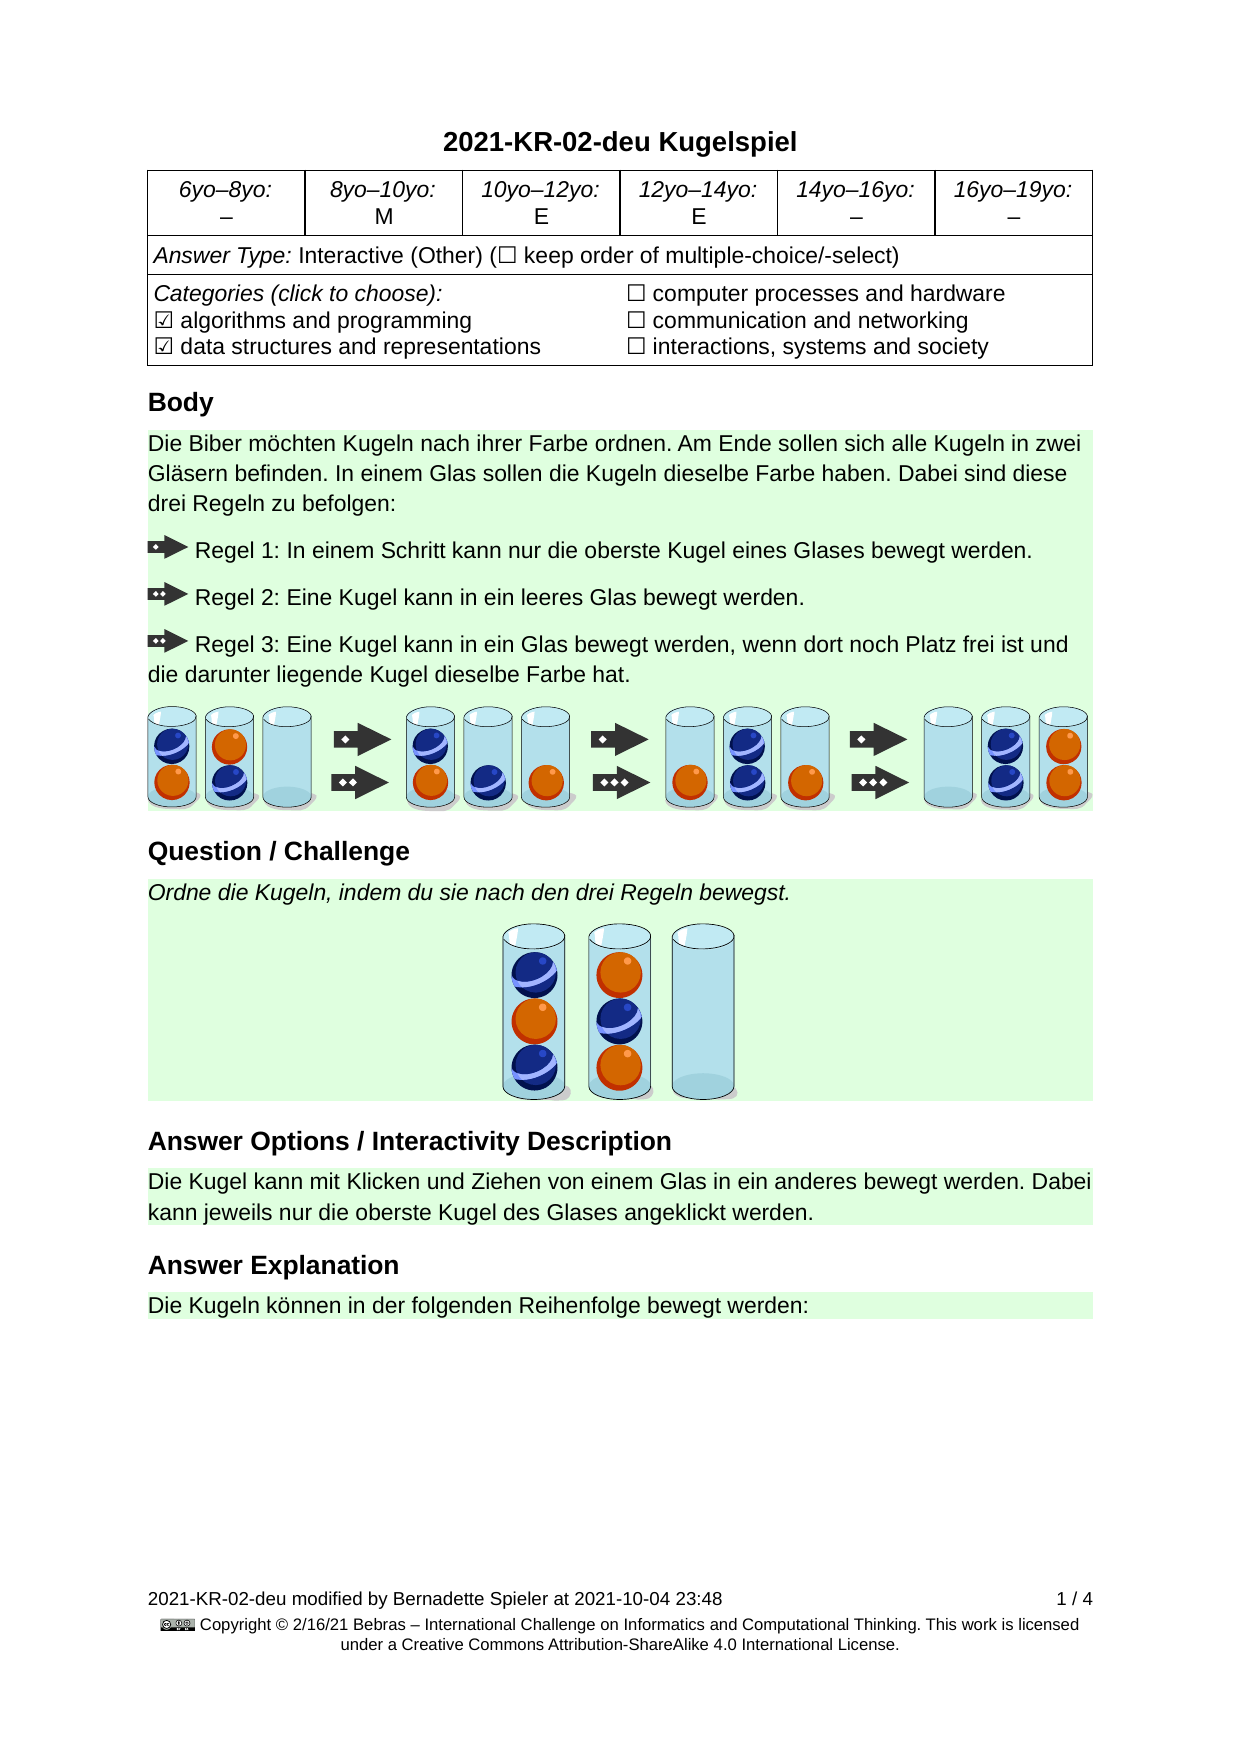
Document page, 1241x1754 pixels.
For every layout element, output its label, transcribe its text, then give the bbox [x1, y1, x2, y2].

text Regel 2: Eine Kugel kann in ein leeres Glas bewegt werden. [148, 582, 1093, 611]
table_header 6yo–8yo: – [148, 171, 304, 235]
table_cell ☐ computer processes and hardware ☐ communication and networking ☐ interactions, systems and society [620, 275, 1092, 365]
table_header 16yo–19yo: – [936, 171, 1092, 235]
text Die Kugel kann mit Klicken und Ziehen von einem Glas in ein anderes bewegt werden. Dabei kann jeweils nur die oberste Kugel des Glases angeklickt werden. [148, 1168, 1093, 1225]
table_cell Categories (click to choose): ☑ algorithms and programming ☑ data structures and representations [148, 275, 620, 365]
table_header 8yo–10yo: M [306, 171, 462, 235]
subtitle Answer Options / Interactivity Description [148, 1125, 1093, 1156]
text Die Biber möchten Kugeln nach ihrer Farbe ordnen. Am Ende sollen sich alle Kugeln in zwei Gläsern befinden. In einem Glas sollen die Kugeln dieselbe Farbe haben. Dabei sind diese drei Regeln zu befolgen: [148, 430, 1093, 517]
subtitle 2021-KR-02-deu Kugelspiel [148, 125, 1093, 157]
subtitle Answer Explanation [148, 1249, 1093, 1280]
text Ordne die Kugeln, indem du sie nach den drei Regeln bewegst. [148, 879, 1093, 905]
text Regel 3: Eine Kugel kann in ein Glas bewegt werden, wenn dort noch Platz frei ist und die darunter liegende Kugel dieselbe Farbe hat. [148, 629, 1093, 688]
table_header 12yo–14yo: E [621, 171, 777, 235]
table_header 10yo–12yo: E [463, 171, 619, 235]
subtitle Question / Challenge [148, 836, 1093, 866]
table_cell Answer Type: Interactive (Other) (☐ keep order of multiple-choice/-select) [148, 236, 1092, 274]
text Die Kugeln können in der folgenden Reihenfolge bewegt werden: [148, 1292, 1093, 1319]
subtitle Body [148, 387, 1093, 417]
text Regel 1: In einem Schritt kann nur die oberste Kugel eines Glases bewegt werden. [148, 535, 1093, 564]
table_header 14yo–16yo: – [778, 171, 934, 235]
